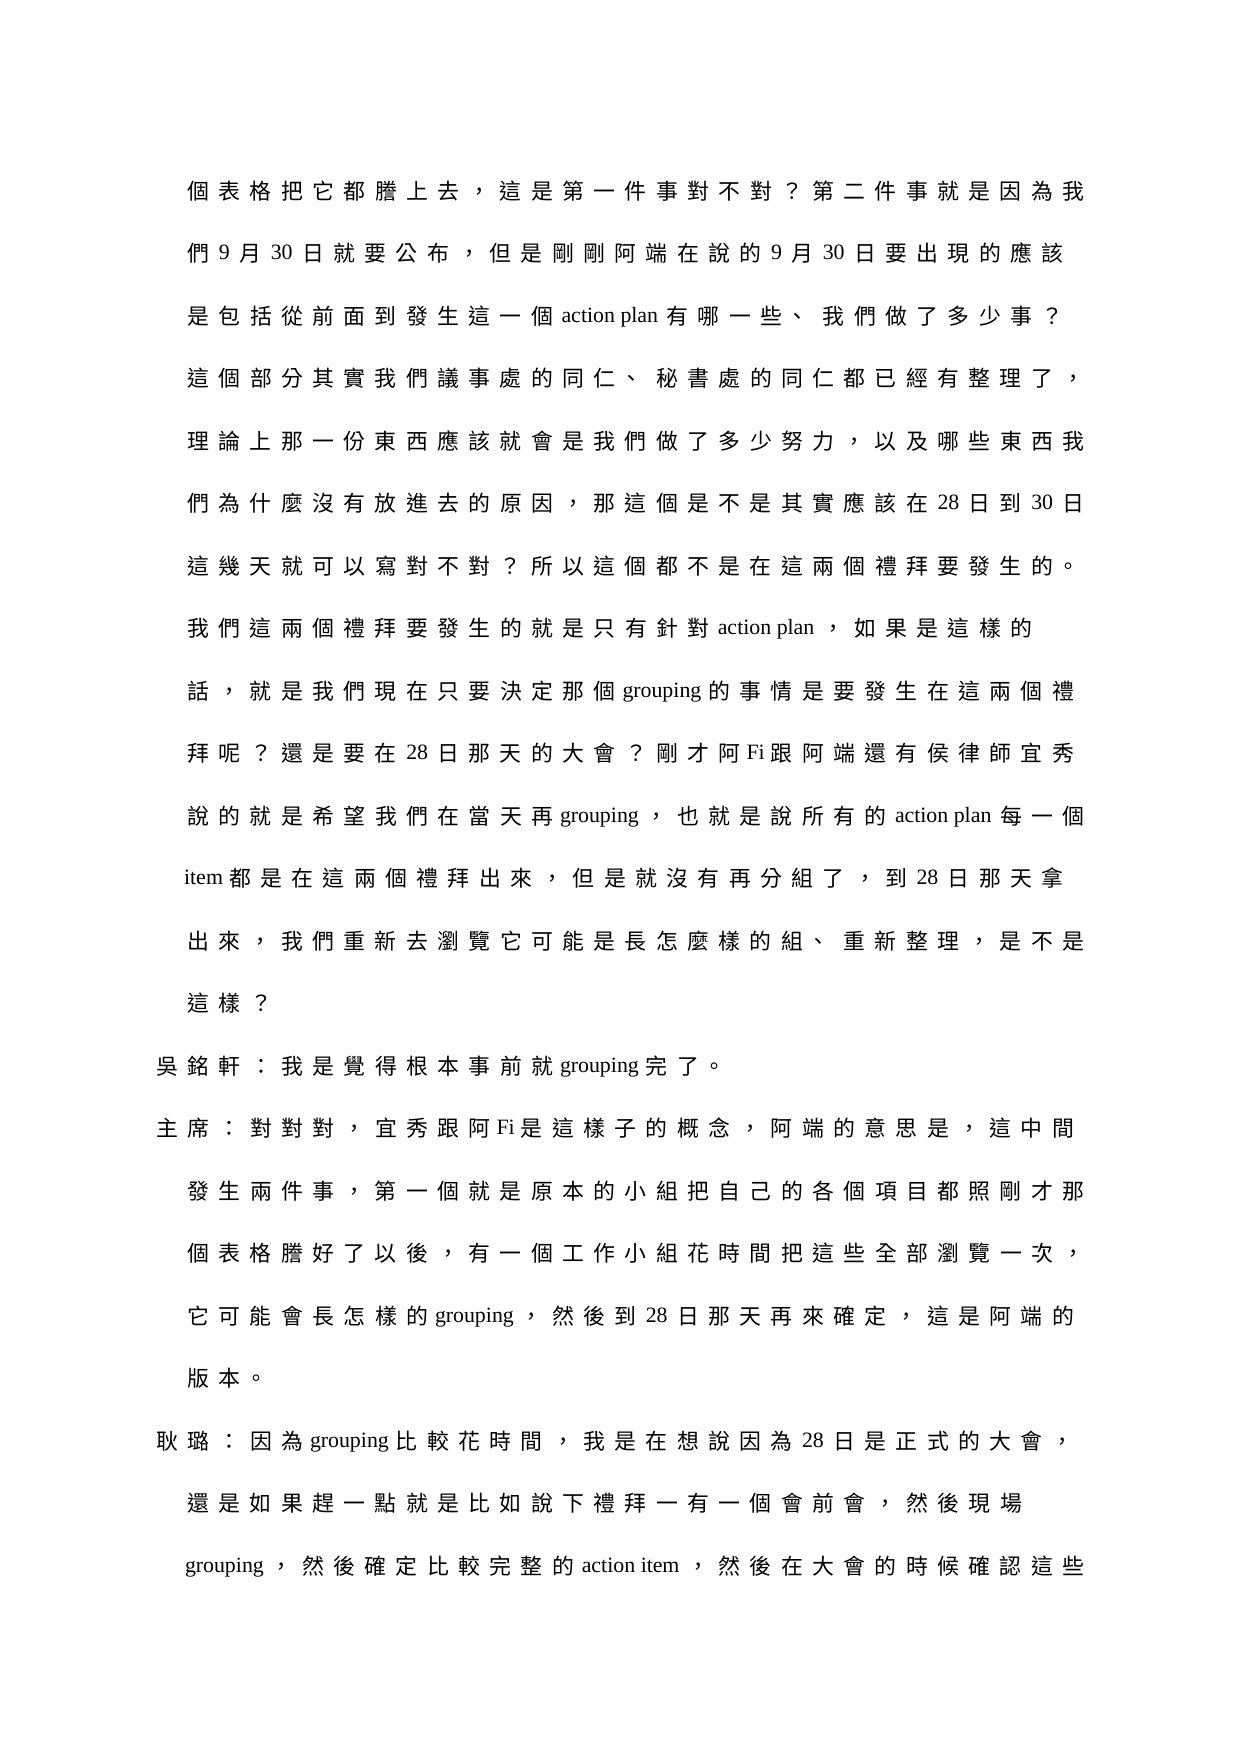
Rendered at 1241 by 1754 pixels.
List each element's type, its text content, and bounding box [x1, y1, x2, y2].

text 個表格把它都謄上去，這是第一件事對不對？第二件事就是因為我們9月30日就要公布，但是剛剛阿端在說的9月30日要出現的應該是包括從前面到發生這一個action plan有哪一些、我們做了多少事？這個部分其實我們議事處的同仁、秘書處的同仁都已經有整理了，理論上那一份東西應該就會是我們做了多少努力，以及哪些東西我們為什麼沒有放進去的原因，那這個是不是其實應該在28日到30日這幾天就可以寫對不對？所以這個都不是在這兩個禮拜要發生的。我們這兩個禮拜要發生的就是只有針對action plan，如果是這樣的話，就是我們現在只要決定那個grouping的事情是要發生在這兩個禮拜呢？還是要在28日那天的大會？剛才阿Fi跟阿端還有侯律師宜秀說的就是希望我們在當天再grouping，也就是說所有的action plan每一個item都是在這兩個禮拜出來，但是就沒有再分組了，到28日那天拿出來，我們重新去瀏覽它可能是長怎麼樣的組、重新整理，是不是這樣？ [173, 158, 1089, 1033]
text 耿璐：因為grouping比較花時間，我是在想說因為28日是正式的大會，還是如果趕一點就是比如說下禮拜一有一個會前會，然後現場grouping，然後確定比較完整的action item，然後在大會的時候確認這些 [151, 1408, 1089, 1596]
text 主席：對對對，宜秀跟阿Fi是這樣子的概念，阿端的意思是，這中間發生兩件事，第一個就是原本的小組把自己的各個項目都照剛才那個表格謄好了以後，有一個工作小組花時間把這些全部瀏覽一次，它可能會長怎樣的grouping，然後到28日那天再來確定，這是阿端的版本。 [151, 1096, 1089, 1408]
text 吳銘軒：我是覺得根本事前就grouping完了。 [151, 1033, 1089, 1096]
